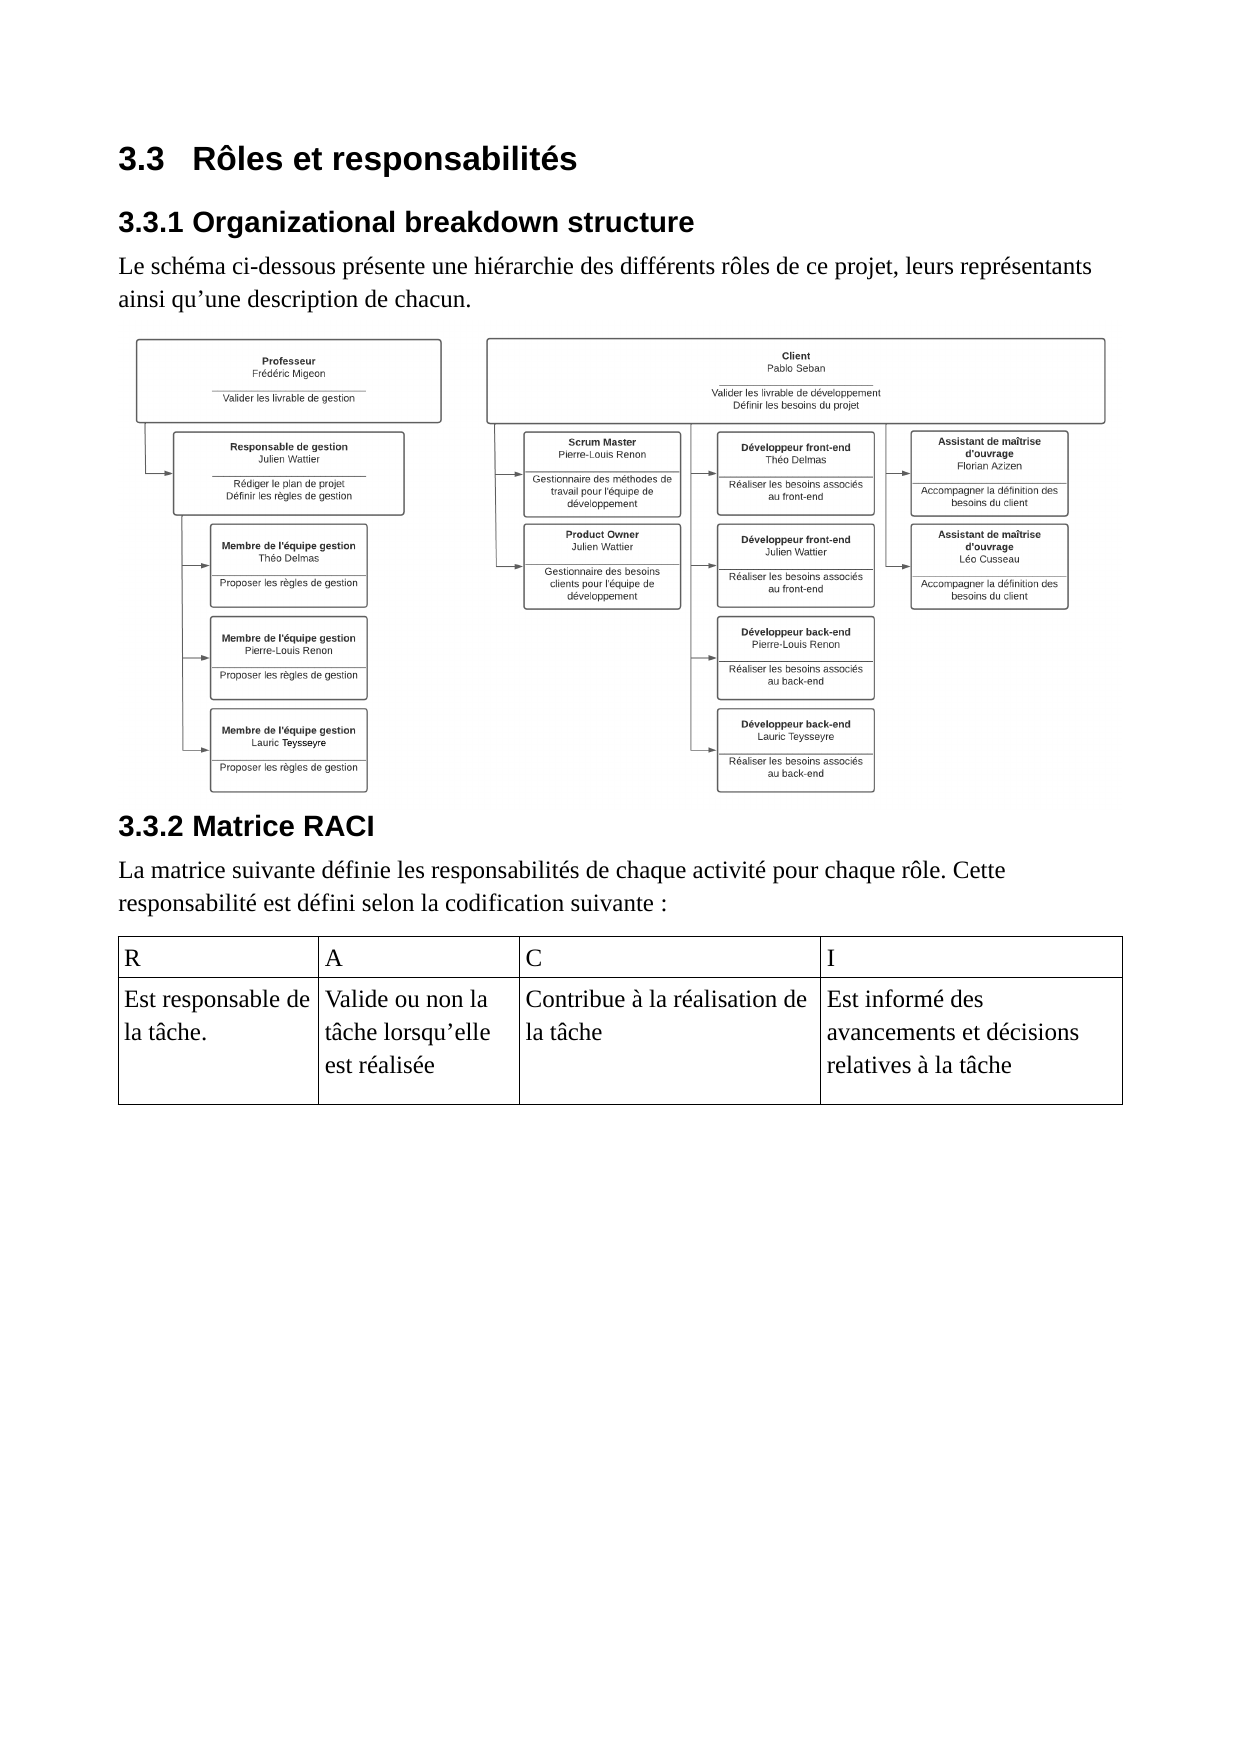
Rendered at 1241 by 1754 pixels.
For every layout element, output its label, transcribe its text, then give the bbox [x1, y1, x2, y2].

table_cell Est responsable de la tâche. [119, 978, 318, 1103]
text Le schéma ci-dessous présente une hiérarchie des différents rôles de ce projet, leurs représentants ainsi qu’une description de chacun. [118, 251, 1122, 313]
subtitle Rôles et responsabilités [118, 139, 1122, 178]
picture [118, 320, 1123, 810]
table_header C [520, 937, 820, 977]
table_header A [319, 937, 519, 977]
table_header I [821, 937, 1122, 977]
table_cell Contribue à la réalisation de la tâche [520, 978, 820, 1103]
subtitle Organizational breakdown structure [118, 205, 1122, 238]
subtitle Matrice RACI [118, 810, 1122, 843]
text La matrice suivante définie les responsabilités de chaque activité pour chaque rôle. Cette responsabilité est défini selon la codification suivante : [118, 855, 1122, 917]
table_header R [119, 937, 318, 977]
table_cell Est informé des avancements et décisions relatives à la tâche [821, 978, 1122, 1103]
table_cell Valide ou non la tâche lorsqu’elle est réalisée [319, 978, 519, 1103]
